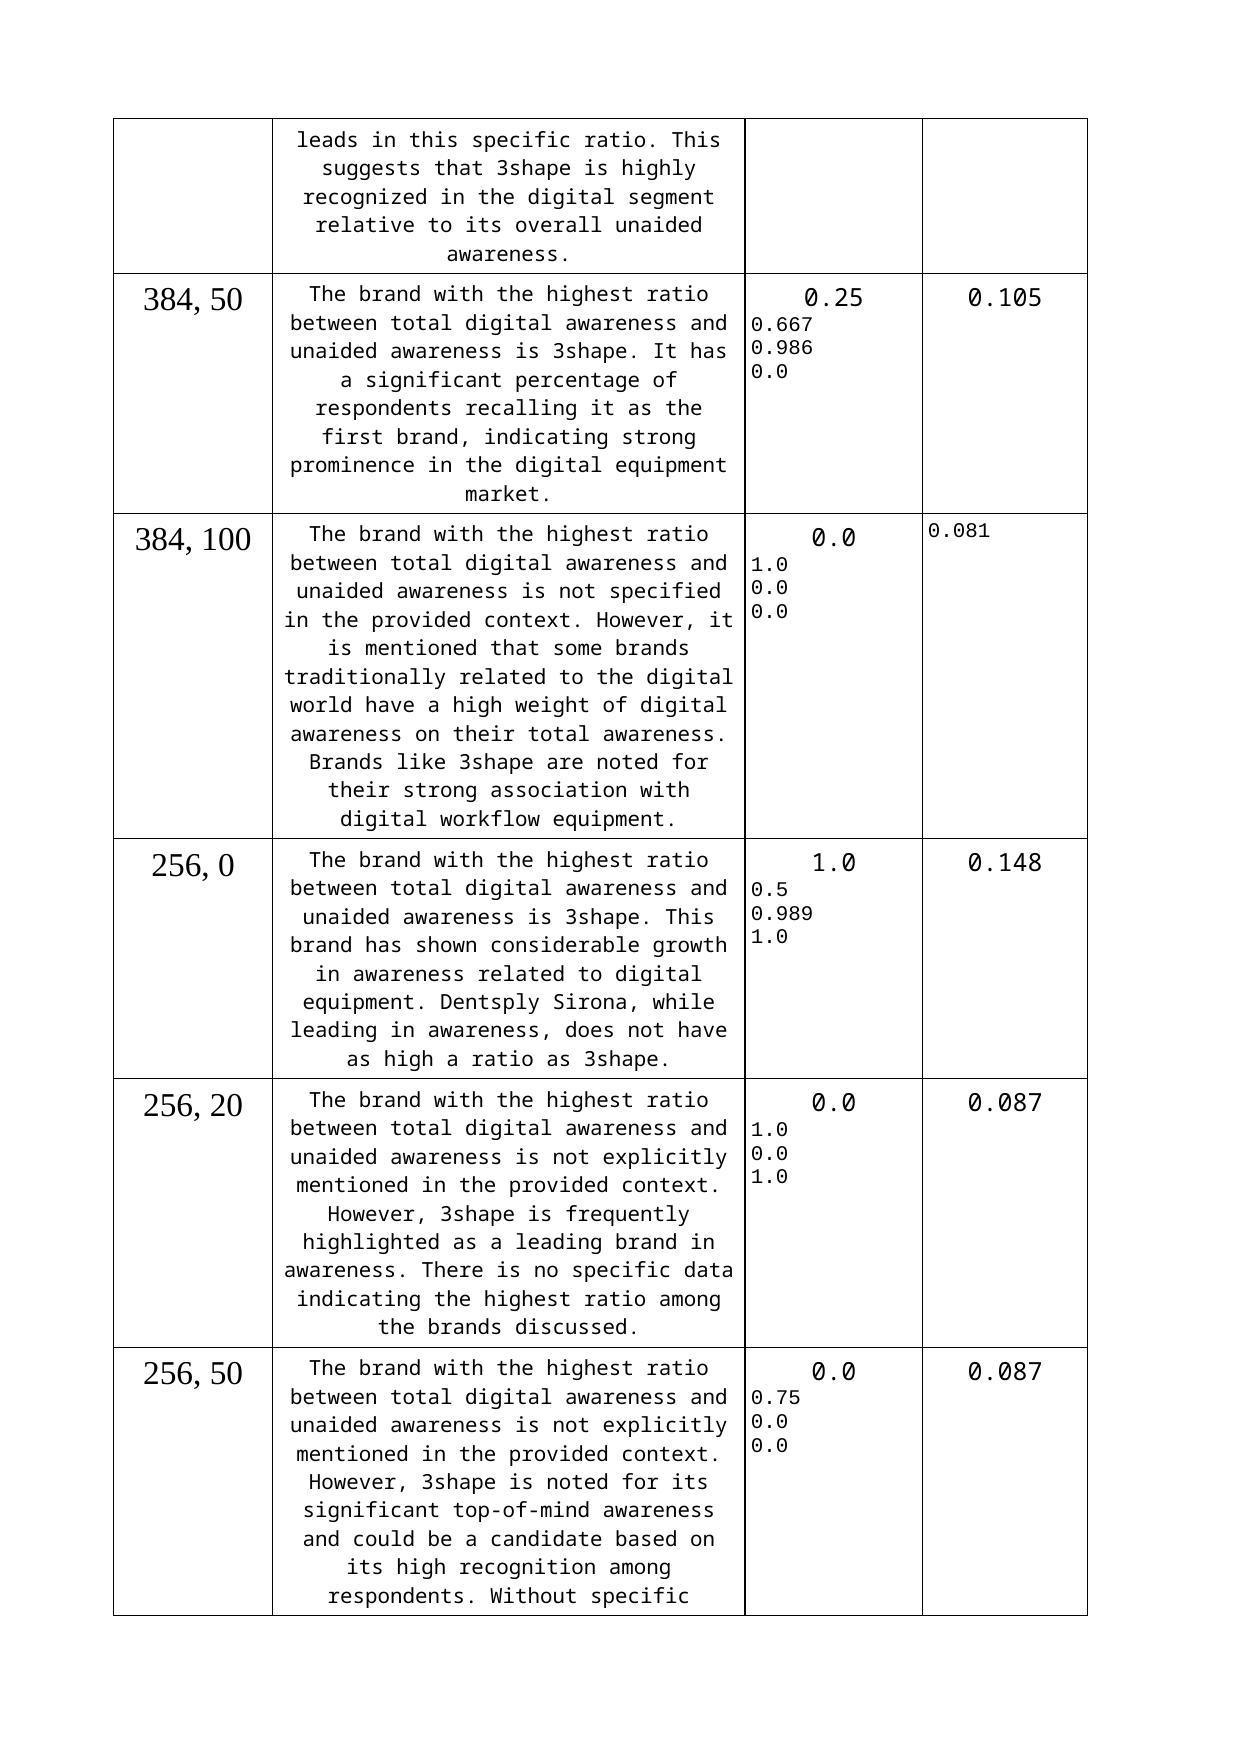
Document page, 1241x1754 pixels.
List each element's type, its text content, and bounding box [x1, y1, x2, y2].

table_cell 0.081 [923, 514, 1087, 838]
table_cell 256, 0 [114, 839, 272, 1078]
table_cell [923, 119, 1087, 273]
table_cell 0.087 [923, 1079, 1087, 1347]
table_cell [746, 119, 922, 273]
table_cell The brand with the highest ratio between total digital awareness and unaided awareness is 3shape. This brand has shown considerable growth in awareness related to digital equipment. Dentsply Sirona, while leading in awareness, does not have as high a ratio as 3shape. [273, 839, 744, 1078]
table_cell The brand with the highest ratio between total digital awareness and unaided awareness is not explicitly mentioned in the provided context. However, 3shape is frequently highlighted as a leading brand in awareness. There is no specific data indicating the highest ratio among the brands discussed. [273, 1079, 744, 1347]
table_cell 256, 50 [114, 1348, 272, 1615]
table_cell 0.0 1.0 0.0 1.0 [746, 1079, 922, 1347]
table_cell 256, 20 [114, 1079, 272, 1347]
table_cell 384, 50 [114, 274, 272, 513]
table_cell [114, 119, 272, 273]
table_cell 0.0 0.75 0.0 0.0 [746, 1348, 922, 1615]
table_cell leads in this specific ratio. This suggests that 3shape is highly recognized in the digital segment relative to its overall unaided awareness. [273, 119, 744, 273]
table_cell The brand with the highest ratio between total digital awareness and unaided awareness is not specified in the provided context. However, it is mentioned that some brands traditionally related to the digital world have a high weight of digital awareness on their total awareness. Brands like 3shape are noted for their strong association with digital workflow equipment. [273, 514, 744, 838]
table_cell 0.148 [923, 839, 1087, 1078]
table_cell The brand with the highest ratio between total digital awareness and unaided awareness is not explicitly mentioned in the provided context. However, 3shape is noted for its significant top-of-mind awareness and could be a candidate based on its high recognition among respondents. Without specific [273, 1348, 744, 1615]
table_cell 0.087 [923, 1348, 1087, 1615]
table_cell 0.105 [923, 274, 1087, 513]
table_cell 0.0 1.0 0.0 0.0 [746, 514, 922, 838]
table_cell The brand with the highest ratio between total digital awareness and unaided awareness is 3shape. It has a significant percentage of respondents recalling it as the first brand, indicating strong prominence in the digital equipment market. [273, 274, 744, 513]
table_cell 384, 100 [114, 514, 272, 838]
table_cell 0.25 0.667 0.986 0.0 [746, 274, 922, 513]
table_cell 1.0 0.5 0.989 1.0 [746, 839, 922, 1078]
